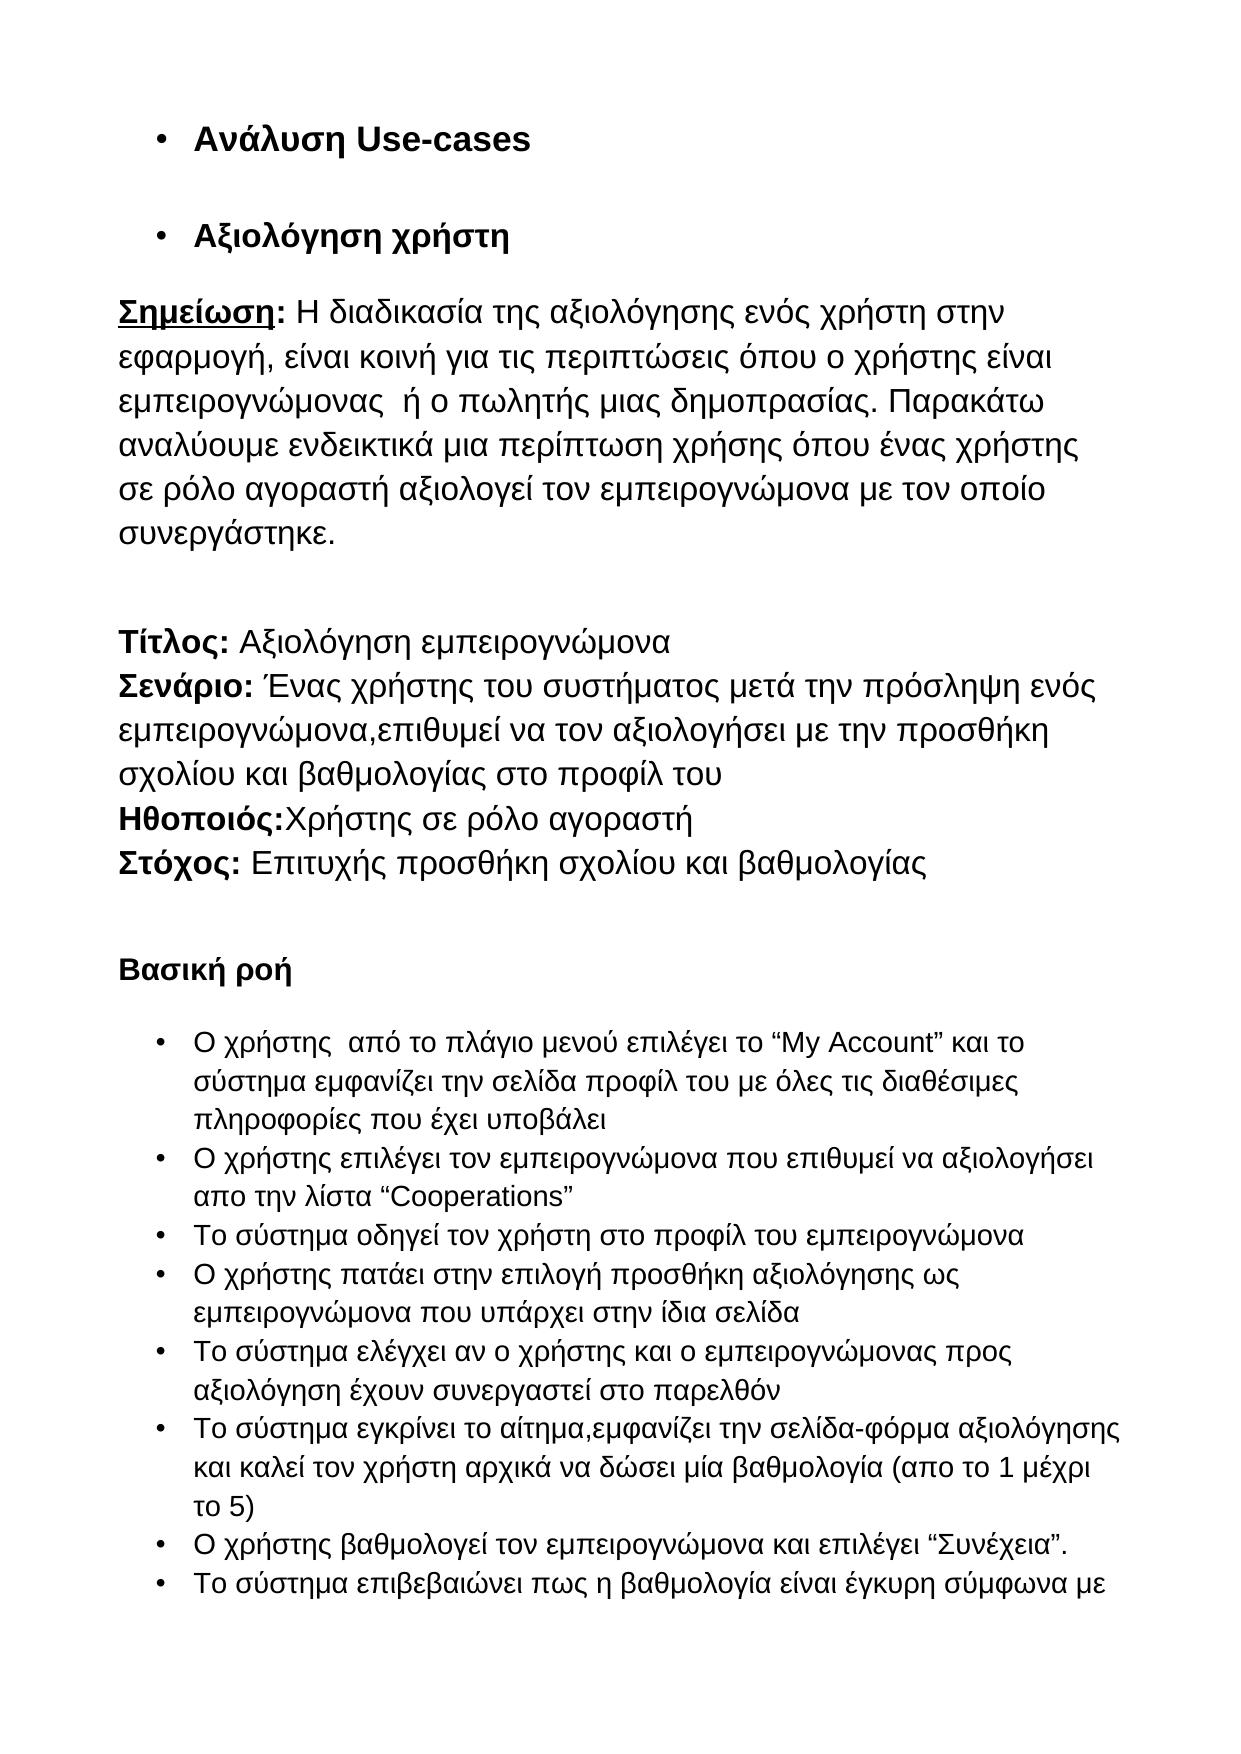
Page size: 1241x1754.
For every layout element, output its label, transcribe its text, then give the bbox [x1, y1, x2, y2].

list Το σύστημα οδηγεί τον χρήστη στο προφίλ του εμπειρογνώμονα [156, 1218, 1122, 1252]
list Το σύστημα εγκρίνει το αίτημα,εμφανίζει την σελίδα-φόρμα αξιολόγησης και καλεί τον χρήστη αρχικά να δώσει μία βαθμολογία (απο το 1 μέχρι το 5) [156, 1411, 1122, 1522]
list Ο χρήστης επιλέγει τον εμπειρογνώμονα που επιθυμεί να αξιολογήσει απο την λίστα “Cooperations” [156, 1141, 1122, 1213]
list Ο χρήστης από το πλάγιο μενού επιλέγει το “My Account” και το σύστημα εμφανίζει την σελίδα προφίλ του με όλες τις διαθέσιμες πληροφορίες που έχει υποβάλει [156, 1025, 1122, 1136]
list Ο χρήστης βαθμολογεί τον εμπειρογνώμονα και επιλέγει “Συνέχεια”. [156, 1527, 1122, 1561]
list Το σύστημα ελέγχει αν ο χρήστης και ο εμπειρογνώμονας προς αξιολόγηση έχουν συνεργαστεί στο παρελθόν [156, 1334, 1122, 1406]
text Τίτλος: Αξιολόγηση εμπειρογνώμονα [118, 622, 1122, 660]
text Σημείωση: Η διαδικασία της αξιολόγησης ενός χρήστη στην εφαρμογή, είναι κοινή για τις περιπτώσεις όπου ο χρήστης είναι εμπειρογνώμονας ή ο πωλητής μιας δημοπρασίας. Παρακάτω αναλύουμε ενδεικτικά μια περίπτωση χρήσης όπου ένας χρήστης σε ρόλο αγοραστή αξιολογεί τον εμπειρογνώμονα με τον οποίο συνεργάστηκε. [118, 293, 1122, 552]
list Αξιολόγηση χρήστη [156, 216, 1122, 255]
text Στόχος: Επιτυχής προσθήκη σχολίου και βαθμολογίας [118, 843, 1122, 881]
list Ο χρήστης πατάει στην επιλογή προσθήκη αξιολόγησης ως εμπειρογνώμονα που υπάρχει στην ίδια σελίδα [156, 1257, 1122, 1329]
text Σενάριο: Ένας χρήστης του συστήματος μετά την πρόσληψη ενός εμπειρογνώμονα,επιθυμεί να τον αξιολογήσει με την προσθήκη σχολίου και βαθμολογίας στο προφίλ του [118, 666, 1122, 793]
list Ανάλυση Use-cases [156, 118, 1122, 159]
text Βασική ροή [118, 951, 1122, 987]
list Το σύστημα επιβεβαιώνει πως η βαθμολογία είναι έγκυρη σύμφωνα με [156, 1566, 1122, 1599]
text Ηθοποιός:Χρήστης σε ρόλο αγοραστή [118, 799, 1122, 837]
